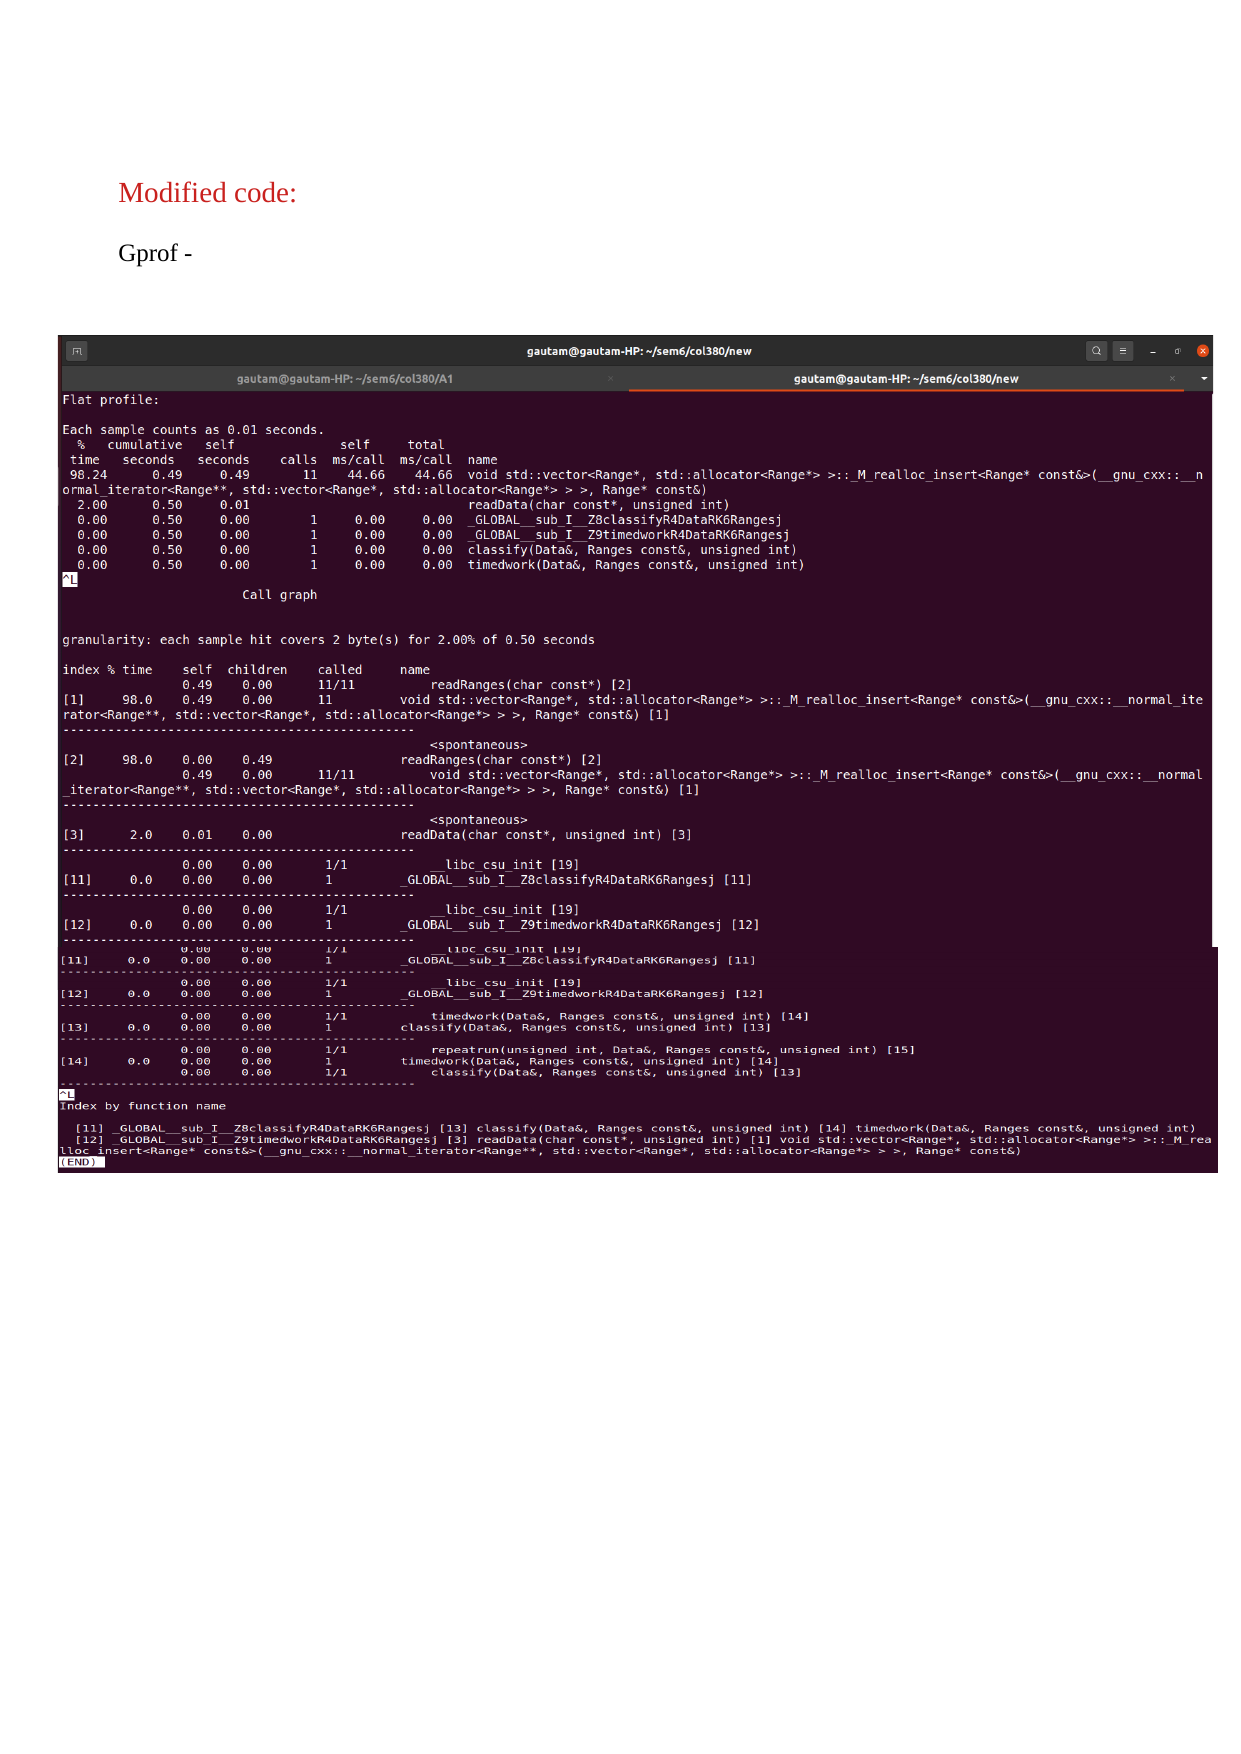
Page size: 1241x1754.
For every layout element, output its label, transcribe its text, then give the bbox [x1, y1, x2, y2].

text Gprof - [118, 238, 1122, 267]
text Modified code: [118, 176, 1122, 209]
picture [57, 335, 1218, 1169]
